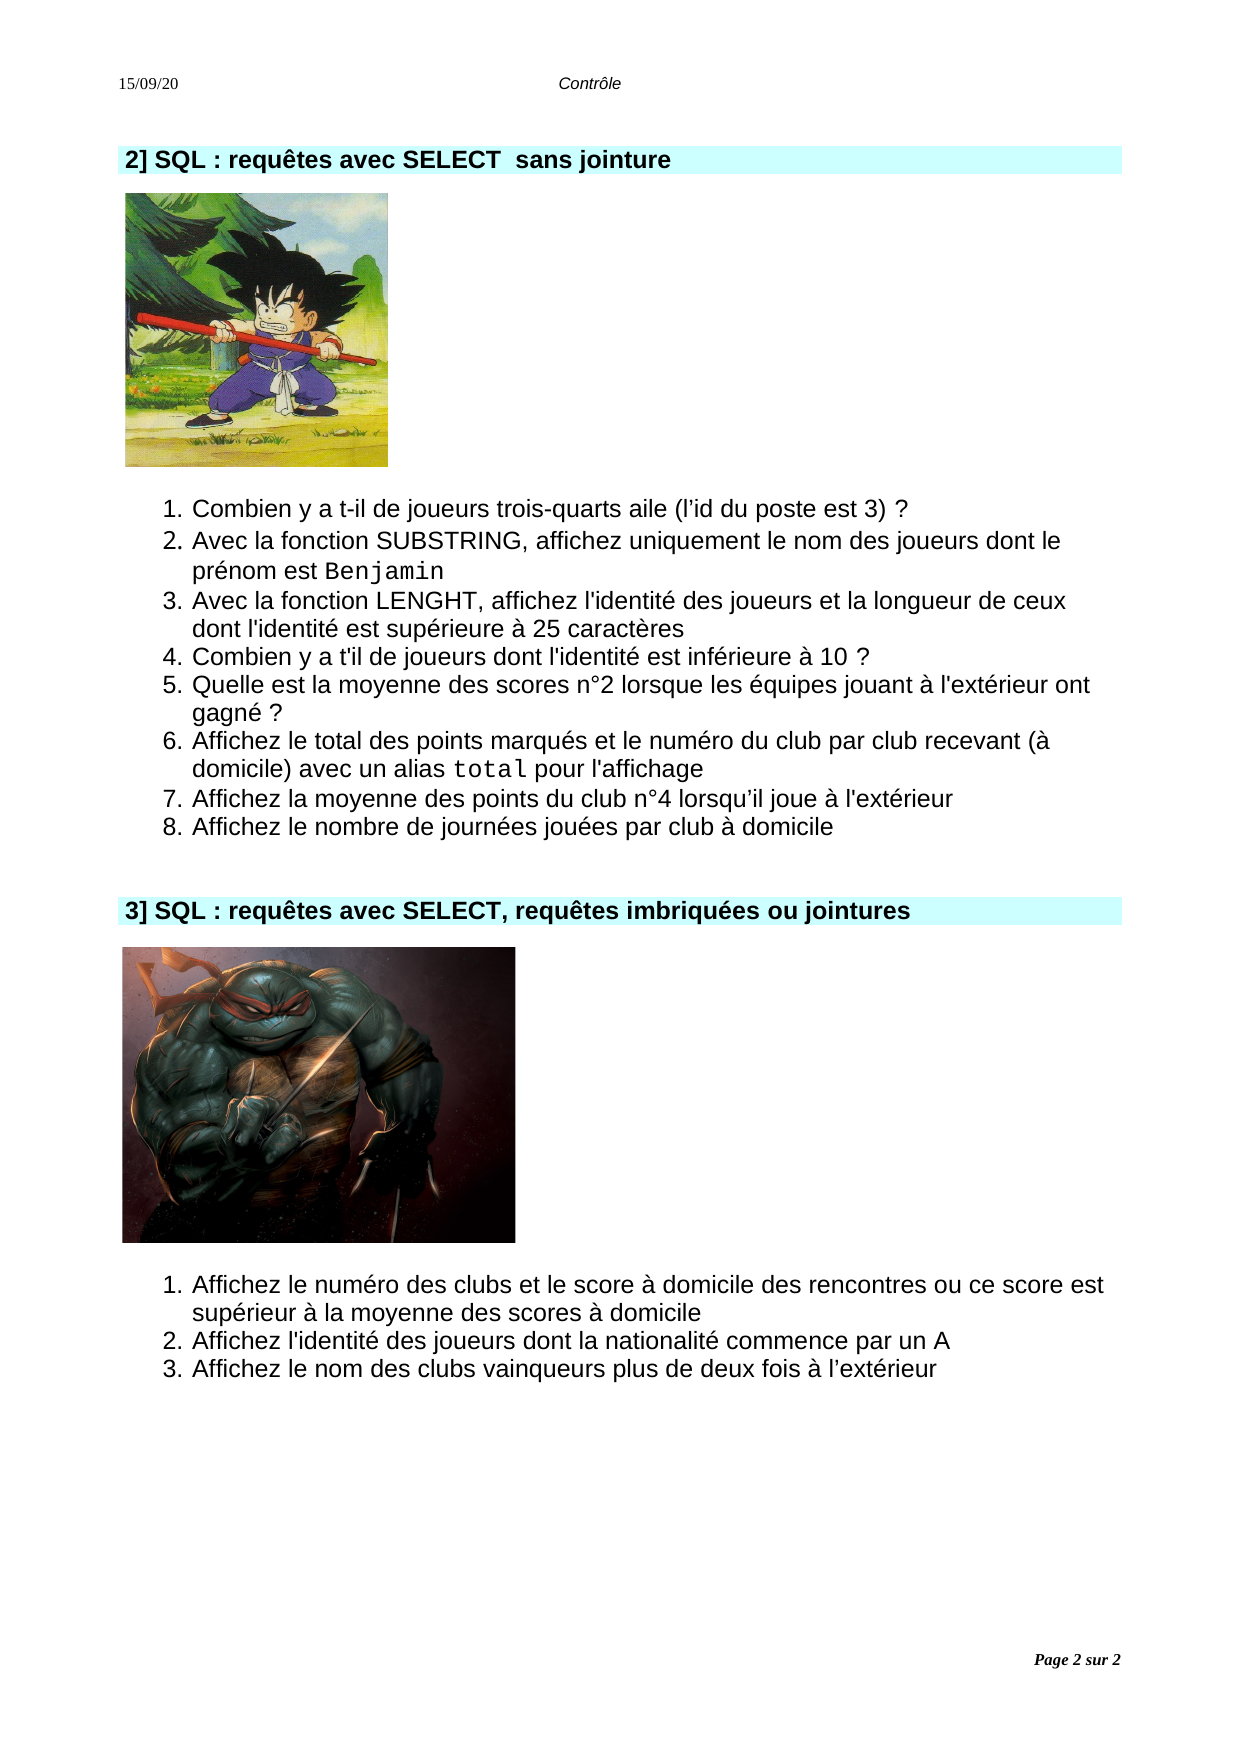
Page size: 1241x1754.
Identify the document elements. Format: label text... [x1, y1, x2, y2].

list Affichez la moyenne des points du club n°4 lorsqu’il joue à l'extérieur [162, 785, 1122, 813]
text 2] SQL : requêtes avec SELECT sans jointure [118, 146, 1122, 174]
picture [125, 193, 388, 467]
list Affichez l'identité des joueurs dont la nationalité commence par un A [162, 1327, 1122, 1355]
text 3] SQL : requêtes avec SELECT, requêtes imbriquées ou jointures [118, 897, 1122, 925]
list Affichez le nombre de journées jouées par club à domicile [162, 813, 1122, 841]
list Avec la fonction SUBSTRING, affichez uniquement le nom des joueurs dont le prénom est Benjamin [162, 522, 1122, 587]
list Affichez le numéro des clubs et le score à domicile des rencontres ou ce score est supérieur à la moyenne des scores à domicile [162, 1271, 1122, 1327]
picture [122, 947, 516, 1243]
list Affichez le total des points marqués et le numéro du club par club recevant (à domicile) avec un alias total pour l'affichage [162, 727, 1122, 785]
list Quelle est la moyenne des scores n°2 lorsque les équipes jouant à l'extérieur ont gagné ? [162, 671, 1122, 727]
list Affichez le nom des clubs vainqueurs plus de deux fois à l’extérieur [162, 1355, 1122, 1383]
list Avec la fonction LENGHT, affichez l'identité des joueurs et la longueur de ceux dont l'identité est supérieure à 25 caractères [162, 587, 1122, 643]
list Combien y a t-il de joueurs trois-quarts aile (l’id du poste est 3) ? [162, 494, 1122, 522]
list Combien y a t'il de joueurs dont l'identité est inférieure à 10 ? [162, 643, 1122, 671]
